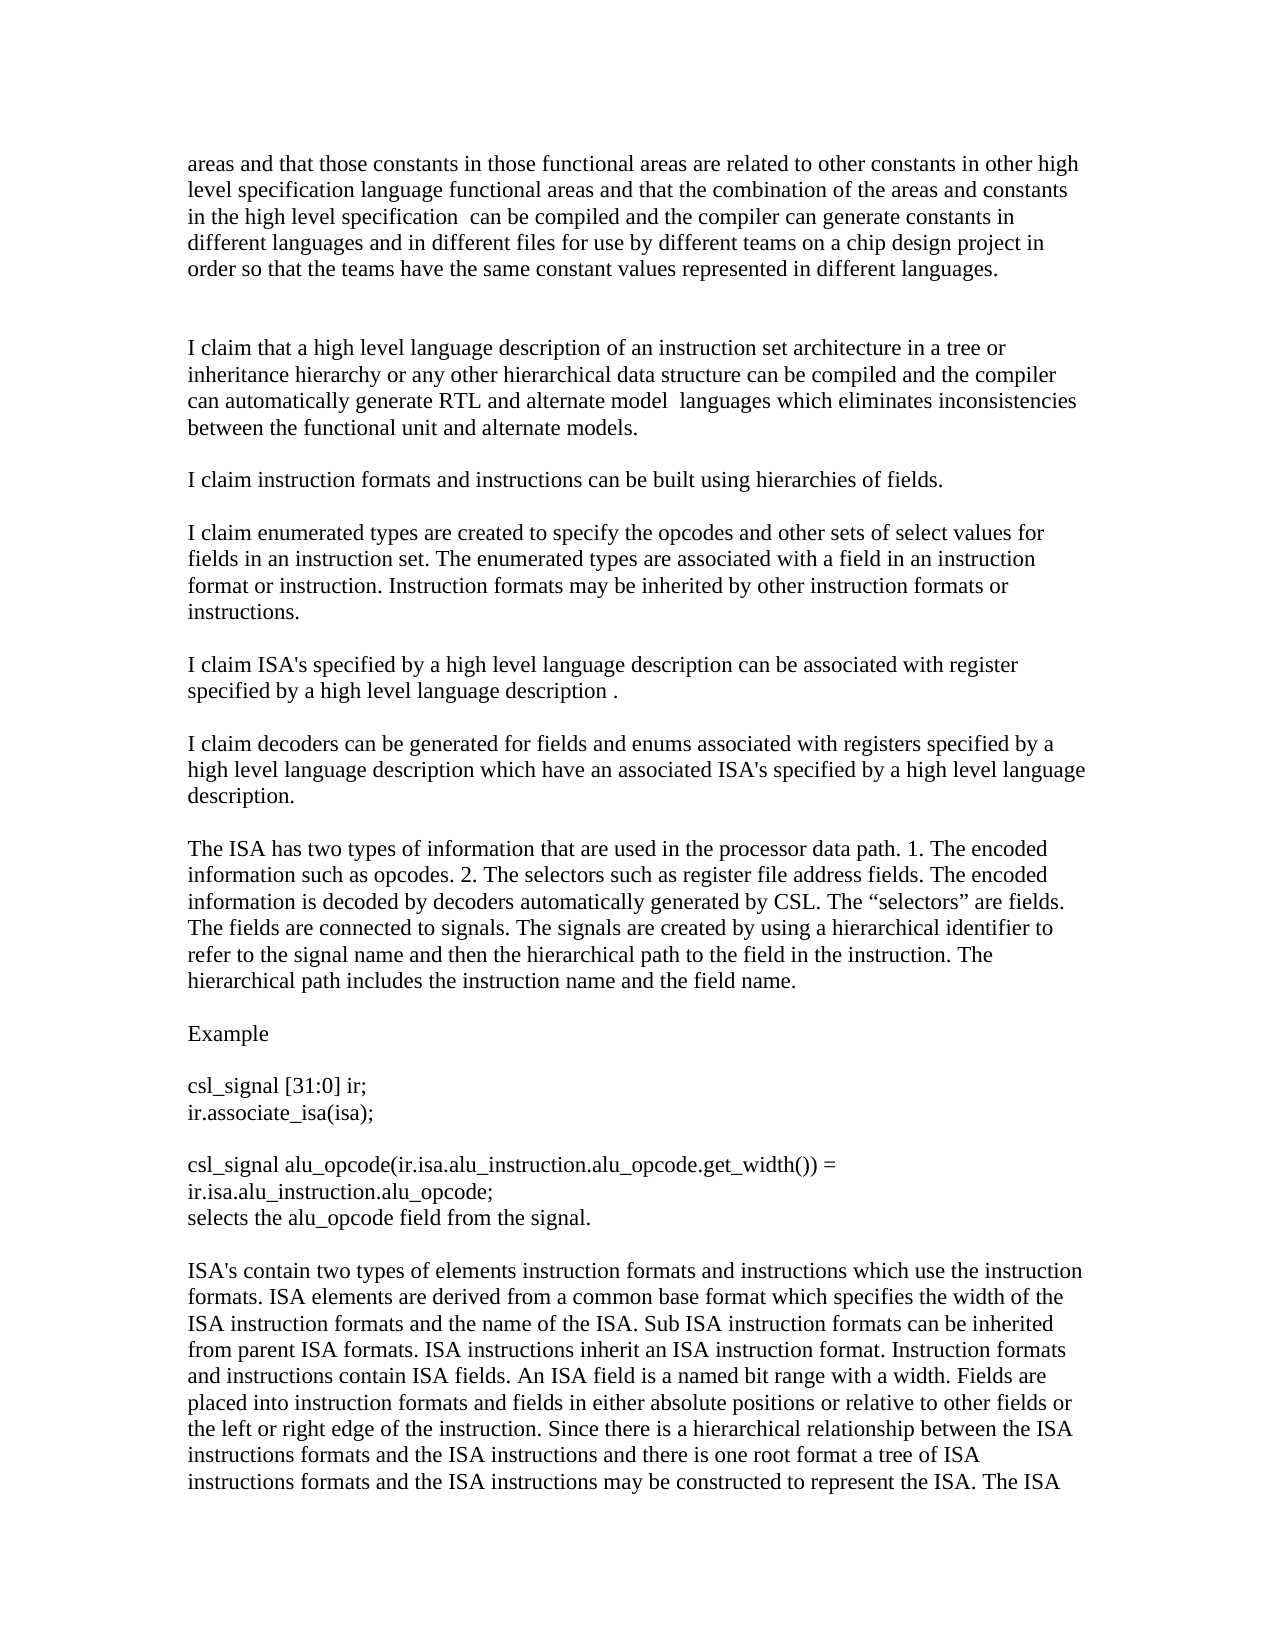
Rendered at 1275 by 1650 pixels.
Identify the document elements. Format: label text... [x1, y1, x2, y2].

text Example csl_signal [31:0] ir; ir.associate_isa(isa); csl_signal alu_opcode(ir.isa.alu_instruction.alu_opcode.get_width()) = ir.isa.alu_instruction.alu_opcode; selects the alu_opcode field from the signal. [187, 1020, 1087, 1231]
text I claim instruction formats and instructions can be built using hierarchies of fields. [187, 466, 1087, 493]
text I claim that a high level language description of an instruction set architecture in a tree or inheritance hierarchy or any other hierarchical data structure can be compiled and the compiler can automatically generate RTL and alternate model languages which eliminates inconsistencies between the functional unit and alternate models. [187, 334, 1087, 440]
text I claim decoders can be generated for fields and enums associated with registers specified by a high level language description which have an associated ISA's specified by a high level language description. [187, 730, 1087, 809]
text areas and that those constants in those functional areas are related to other constants in other high level specification language functional areas and that the combination of the areas and constants in the high level specification can be compiled and the compiler can generate constants in different languages and in different files for use by different teams on a chip design project in order so that the teams have the same constant values represented in different languages. [187, 150, 1087, 282]
text I claim enumerated types are created to specify the opcodes and other sets of select values for fields in an instruction set. The enumerated types are associated with a field in an instruction format or instruction. Instruction formats may be inherited by other instruction formats or instructions. [187, 519, 1087, 624]
text I claim ISA's specified by a high level language description can be associated with register specified by a high level language description . [187, 651, 1087, 703]
text ISA's contain two types of elements instruction formats and instructions which use the instruction formats. ISA elements are derived from a common base format which specifies the width of the ISA instruction formats and the name of the ISA. Sub ISA instruction formats can be inherited from parent ISA formats. ISA instructions inherit an ISA instruction format. Instruction formats and instructions contain ISA fields. An ISA field is a named bit range with a width. Fields are placed into instruction formats and fields in either absolute positions or relative to other fields or the left or right edge of the instruction. Since there is a hierarchical relationship between the ISA instructions formats and the ISA instructions and there is one root format a tree of ISA instructions formats and the ISA instructions may be constructed to represent the ISA. The ISA [187, 1257, 1087, 1494]
text The ISA has two types of information that are used in the processor data path. 1. The encoded information such as opcodes. 2. The selectors such as register file address fields. The encoded information is decoded by decoders automatically generated by CSL. The “selectors” are fields. The fields are connected to signals. The signals are created by using a hierarchical identifier to refer to the signal name and then the hierarchical path to the field in the instruction. The hierarchical path includes the instruction name and the field name. [187, 835, 1087, 993]
